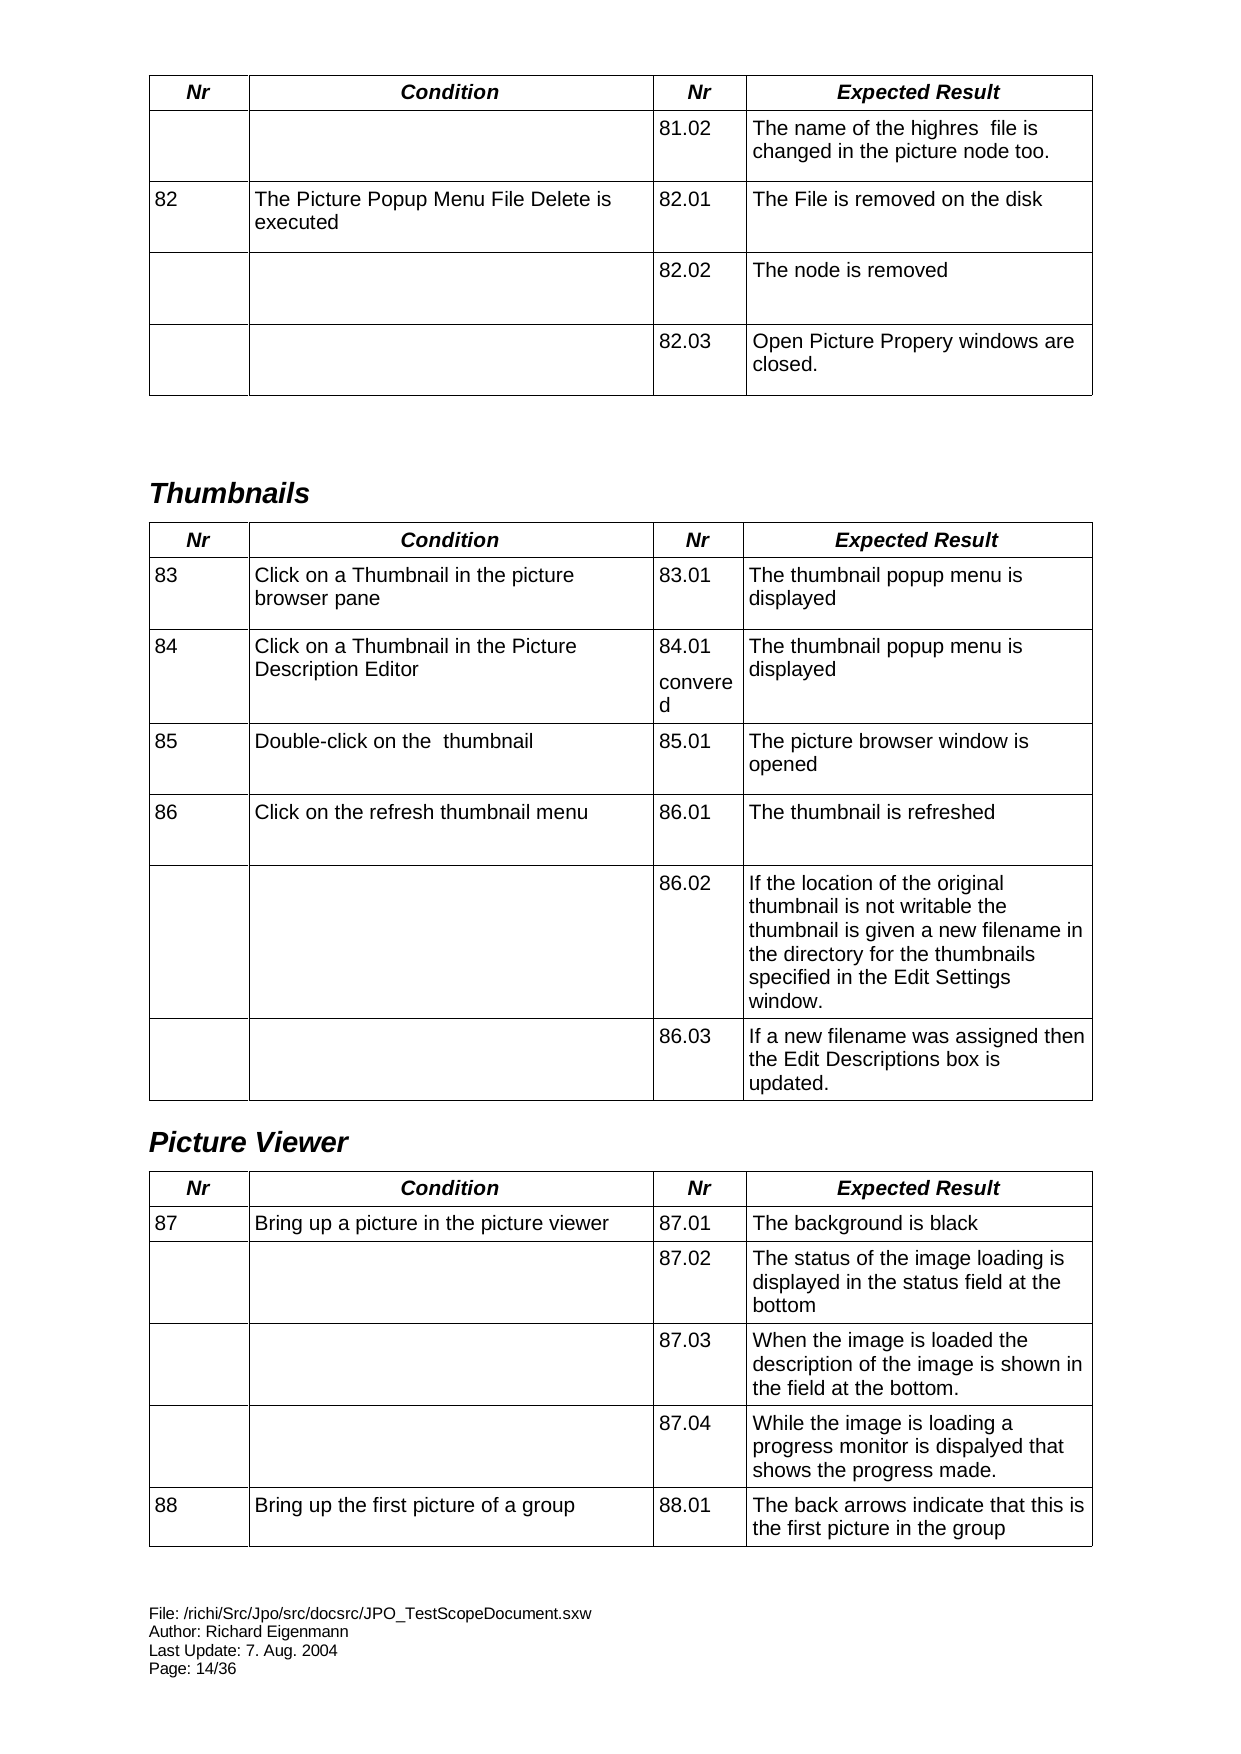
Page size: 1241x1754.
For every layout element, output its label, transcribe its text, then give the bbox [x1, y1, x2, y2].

table_cell Click on a Thumbnail in the picture browser pane [250, 558, 653, 629]
table_cell 87.02 [654, 1242, 746, 1323]
table_cell 87.03 [654, 1324, 746, 1405]
table_header Expected Result [747, 76, 1092, 110]
table_cell [150, 1242, 248, 1323]
table_cell Bring up the first picture of a group [250, 1488, 653, 1546]
table_cell 84 [150, 630, 248, 723]
table_cell 88 [150, 1488, 248, 1546]
table_cell 88.01 [654, 1488, 746, 1546]
table_cell The thumbnail popup menu is displayed [744, 558, 1092, 629]
table_cell [150, 1406, 248, 1487]
table_cell When the image is loaded the description of the image is shown in the field at the bottom. [747, 1324, 1092, 1405]
table_cell Double-click on the thumbnail [250, 724, 653, 794]
table_cell The File is removed on the disk [747, 182, 1092, 252]
subtitle Picture Viewer [148, 1126, 1092, 1158]
table_cell The thumbnail popup menu is displayed [744, 630, 1092, 723]
table_cell The background is black [747, 1207, 1092, 1241]
table_cell [150, 1019, 248, 1100]
table_cell The name of the highres file is changed in the picture node too. [747, 111, 1092, 181]
table_cell The back arrows indicate that this is the first picture in the group [747, 1488, 1092, 1546]
table_cell 85.01 [654, 724, 743, 794]
subtitle Thumbnails [148, 477, 1092, 510]
table_cell 81.02 [654, 111, 746, 181]
table_cell [250, 111, 653, 181]
table_cell [250, 325, 653, 395]
table_cell [250, 1019, 653, 1100]
table_header Nr [150, 76, 248, 110]
table_cell 82.03 [654, 325, 746, 395]
table_cell [250, 253, 653, 324]
table_cell 87.01 [654, 1207, 746, 1241]
table_cell While the image is loading a progress monitor is dispalyed that shows the progress made. [747, 1406, 1092, 1487]
table_cell [250, 1242, 653, 1323]
table_header Condition [250, 1172, 653, 1206]
table_cell 87.04 [654, 1406, 746, 1487]
table_cell 86.02 [654, 866, 743, 1018]
table_cell [250, 866, 653, 1018]
table_cell 82 [150, 182, 248, 252]
table_header Condition [250, 76, 653, 110]
table_cell [150, 1324, 248, 1405]
table_cell If a new filename was assigned then the Edit Descriptions box is updated. [744, 1019, 1092, 1100]
table_header Expected Result [744, 523, 1092, 557]
table_cell Open Picture Propery windows are closed. [747, 325, 1092, 395]
table_header Expected Result [747, 1172, 1092, 1206]
table_cell The picture browser window is opened [744, 724, 1092, 794]
table_cell Bring up a picture in the picture viewer [250, 1207, 653, 1241]
table_cell 87 [150, 1207, 248, 1241]
table_header Nr [150, 1172, 248, 1206]
table_cell 84.01 convered [654, 630, 743, 723]
table_cell The thumbnail is refreshed [744, 795, 1092, 865]
table_cell 82.02 [654, 253, 746, 324]
table_cell 86.01 [654, 795, 743, 865]
table_cell 83 [150, 558, 248, 629]
table_cell The status of the image loading is displayed in the status field at the bottom [747, 1242, 1092, 1323]
table_header Nr [150, 523, 248, 557]
table_cell The node is removed [747, 253, 1092, 324]
table_header Nr [654, 523, 743, 557]
table_cell 82.01 [654, 182, 746, 252]
table_header Nr [654, 76, 746, 110]
table_cell If the location of the original thumbnail is not writable the thumbnail is given a new filename in the directory for the thumbnails specified in the Edit Settings window. [744, 866, 1092, 1018]
table_cell 83.01 [654, 558, 743, 629]
table_cell [150, 866, 248, 1018]
table_cell 86.03 [654, 1019, 743, 1100]
table_cell 85 [150, 724, 248, 794]
table_cell [150, 111, 248, 181]
table_cell 86 [150, 795, 248, 865]
table_cell The Picture Popup Menu File Delete is executed [250, 182, 653, 252]
table_cell [150, 253, 248, 324]
table_header Condition [250, 523, 653, 557]
table_header Nr [654, 1172, 746, 1206]
table_cell [250, 1324, 653, 1405]
table_cell Click on the refresh thumbnail menu [250, 795, 653, 865]
table_cell [250, 1406, 653, 1487]
table_cell Click on a Thumbnail in the Picture Description Editor [250, 630, 653, 723]
table_cell [150, 325, 248, 395]
